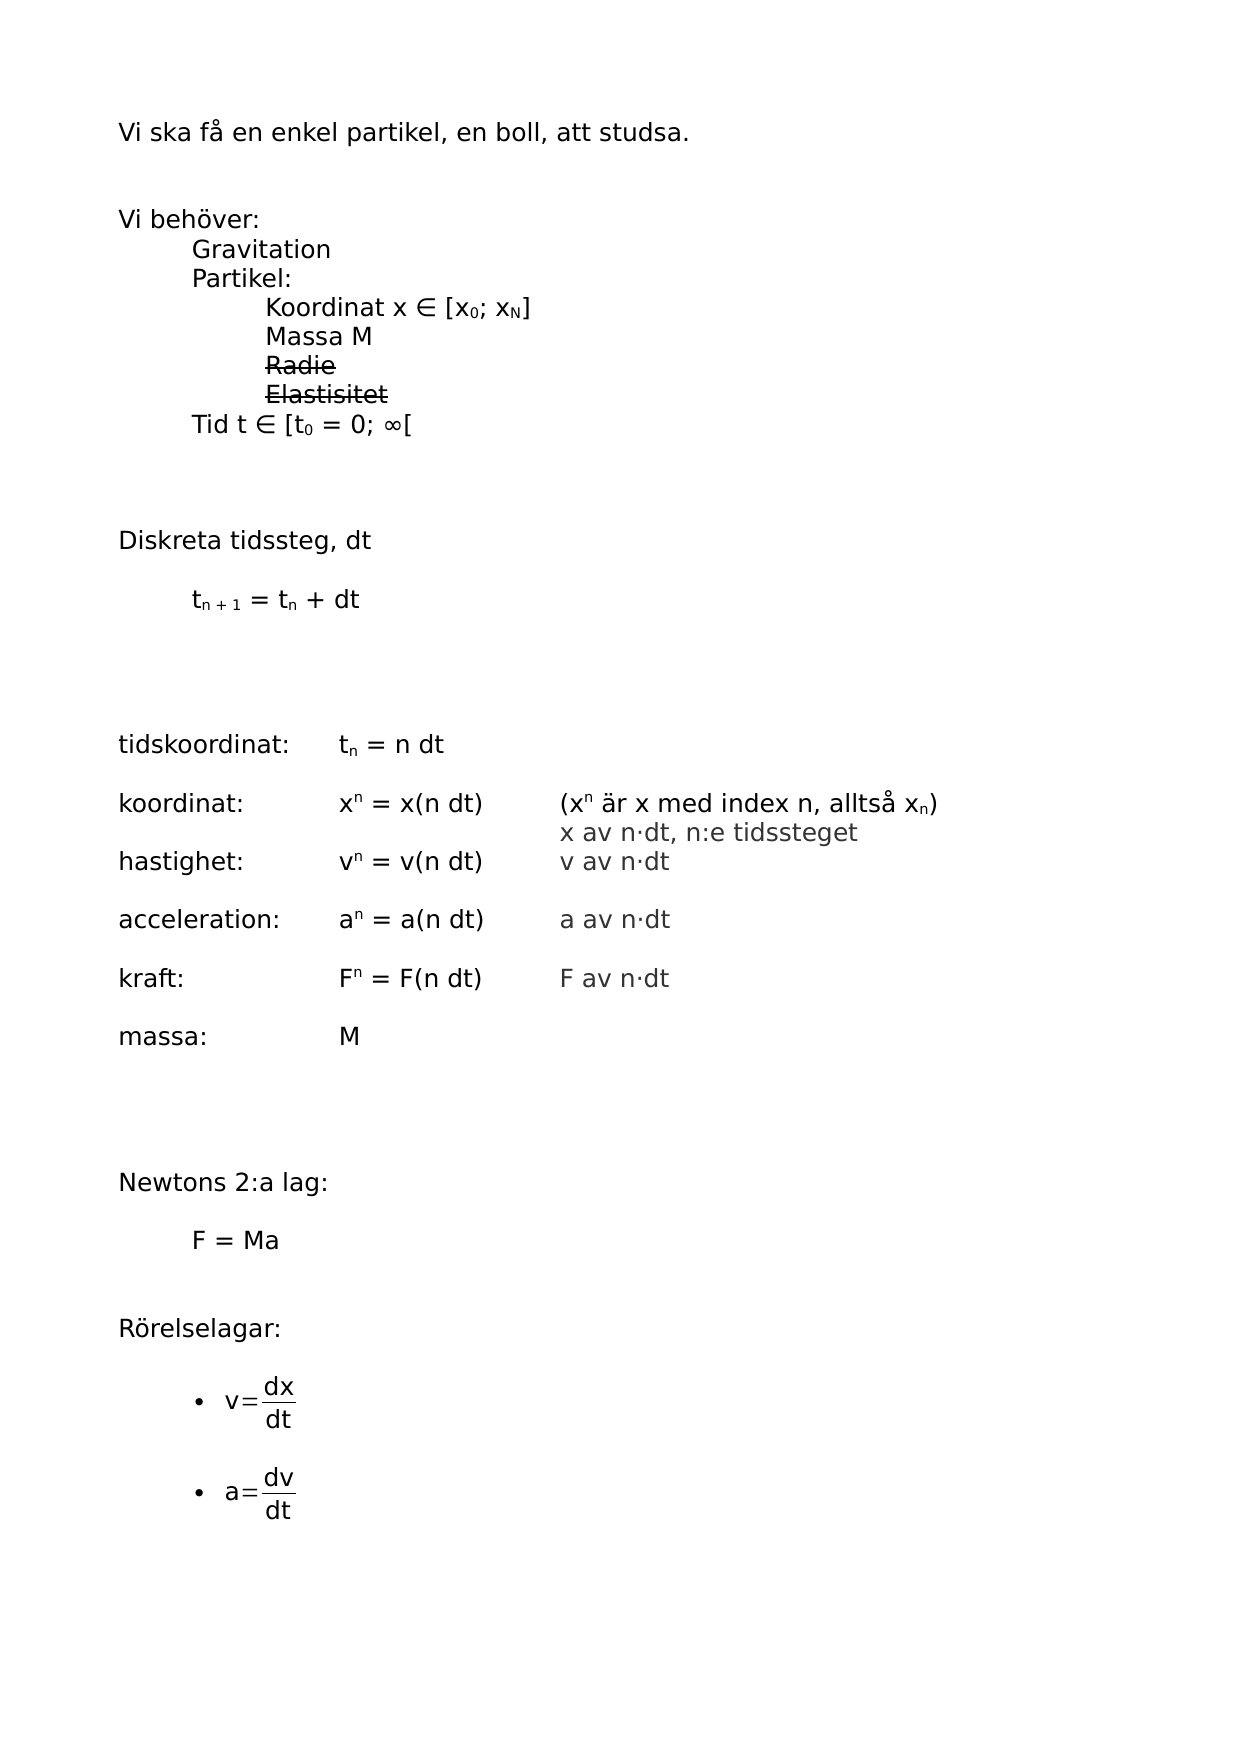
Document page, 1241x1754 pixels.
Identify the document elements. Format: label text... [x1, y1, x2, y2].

text Partikel: [118, 264, 1122, 293]
text koordinat: xn = x(n dt) (xn är x med index n, alltså xn) [118, 789, 1122, 818]
text Massa M [118, 322, 1122, 351]
text Vi ska få en enkel partikel, en boll, att studsa. [118, 118, 1122, 147]
text F = Ma [118, 1226, 1122, 1256]
text Gravitation [118, 235, 1122, 264]
text • [118, 1463, 1122, 1525]
text kraft: Fn = F(n dt) F av n⋅dt [118, 964, 1122, 993]
text Radie [118, 351, 1122, 381]
text acceleration: an = a(n dt) a av n⋅dt [118, 906, 1122, 935]
text Vi behöver: [118, 206, 1122, 235]
text Koordinat x ∈ [x0; xN] [118, 293, 1122, 322]
text x av n⋅dt, n:e tidssteget [118, 818, 1122, 847]
text Diskreta tidssteg, dt [118, 526, 1122, 556]
text Newtons 2:a lag: [118, 1168, 1122, 1197]
text massa: M [118, 1022, 1122, 1051]
text Tid t ∈ [t0 = 0; ∞[ [118, 410, 1122, 439]
text tidskoordinat: tn = n dt [118, 731, 1122, 760]
text Elastisitet [118, 381, 1122, 410]
text Rörelselagar: [118, 1314, 1122, 1343]
text hastighet: vn = v(n dt) v av n⋅dt [118, 847, 1122, 876]
text • [118, 1372, 1122, 1434]
text tn + 1 = tn + dt [118, 585, 1122, 614]
